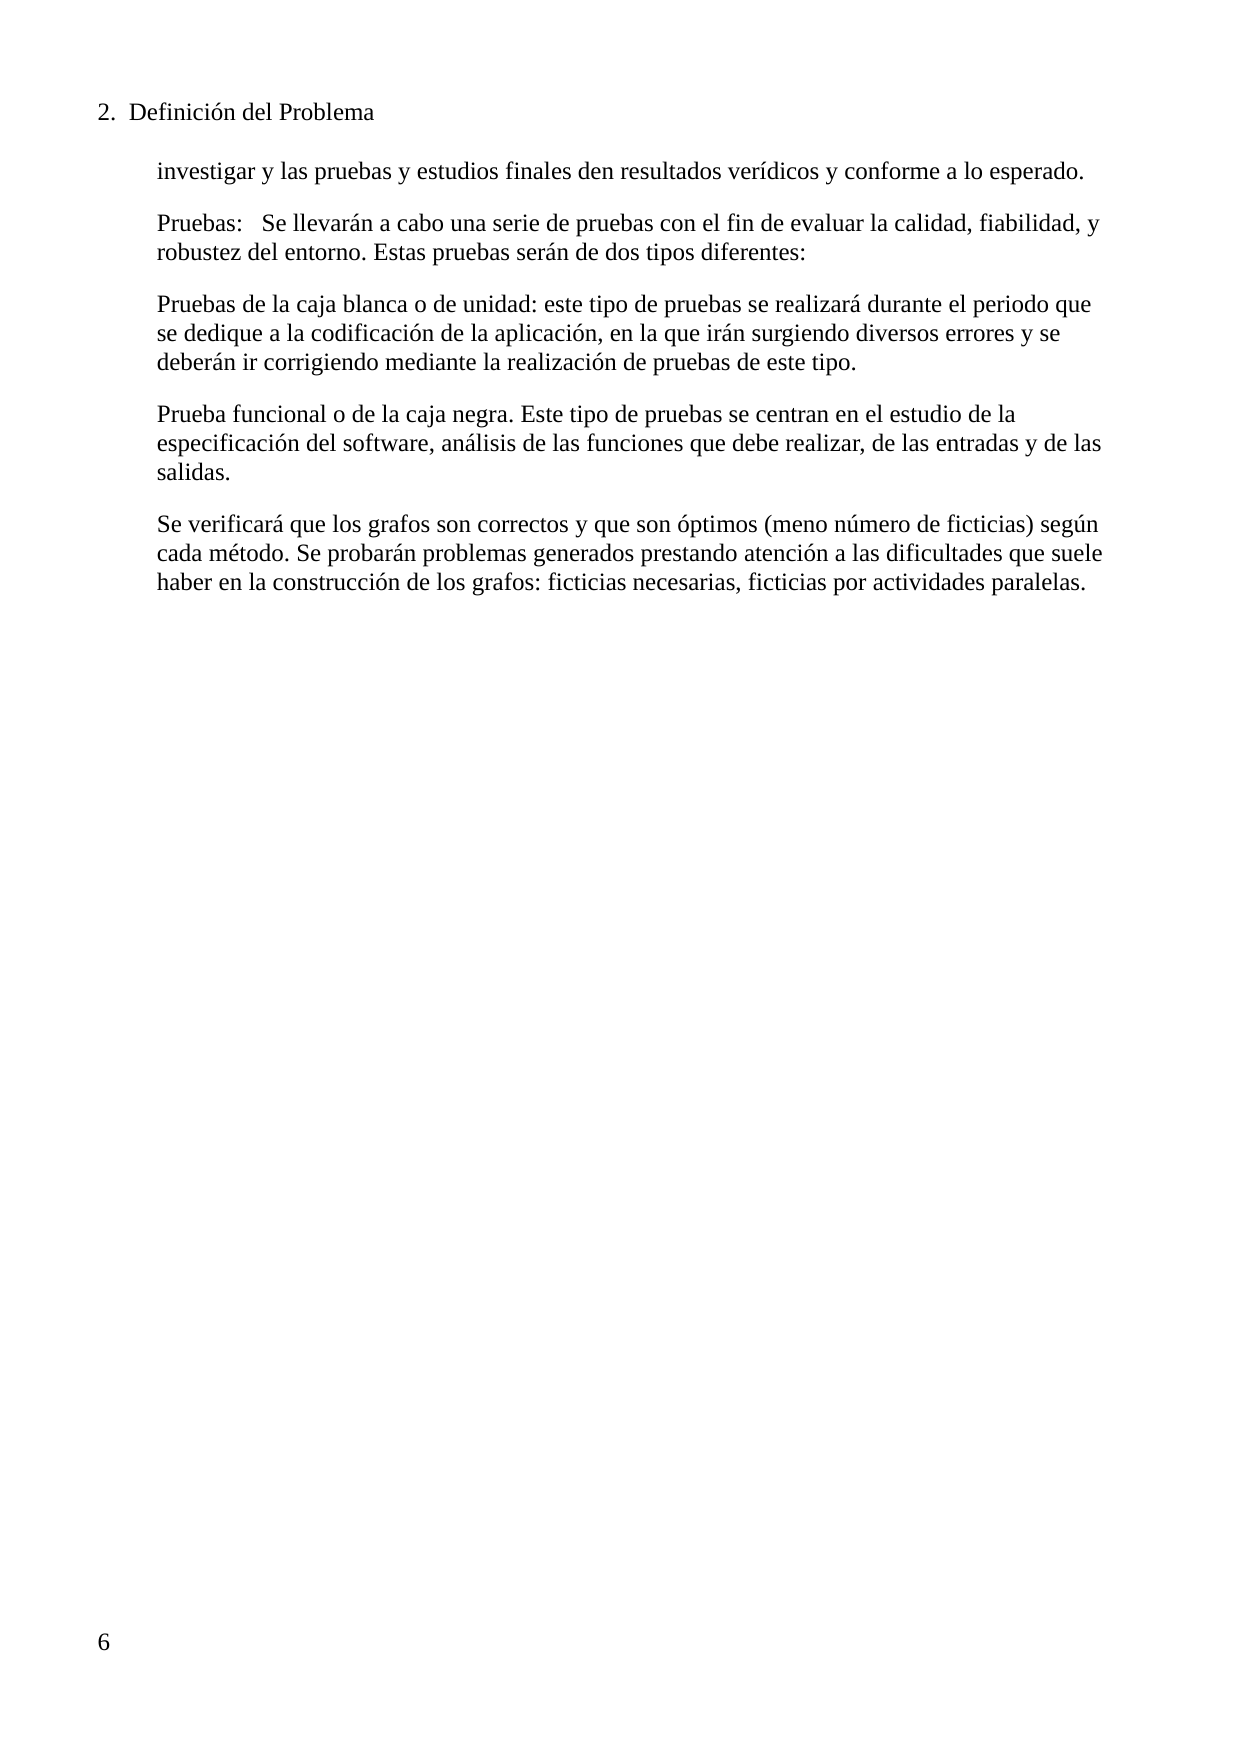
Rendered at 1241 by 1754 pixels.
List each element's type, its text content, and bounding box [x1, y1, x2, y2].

list Se verificará que los grafos son correctos y que son óptimos (meno número de ficticias) según cada método. Se probarán problemas generados prestando atención a las dificultades que suele haber en la construcción de los grafos: ficticias necesarias, ficticias por actividades paralelas. [157, 509, 1113, 595]
list Pruebas: Se llevarán a cabo una serie de pruebas con el fin de evaluar la calidad, fiabilidad, y robustez del entorno. Estas pruebas serán de dos tipos diferentes: [157, 208, 1113, 266]
list Pruebas de la caja blanca o de unidad: este tipo de pruebas se realizará durante el periodo que se dedique a la codificación de la aplicación, en la que irán surgiendo diversos errores y se deberán ir corrigiendo mediante la realización de pruebas de este tipo. [157, 289, 1113, 376]
list Prueba funcional o de la caja negra. Este tipo de pruebas se centran en el estudio de la especificación del software, análisis de las funciones que debe realizar, de las entradas y de las salidas. [157, 399, 1113, 486]
list investigar y las pruebas y estudios finales den resultados verídicos y conforme a lo esperado. [157, 156, 1113, 185]
